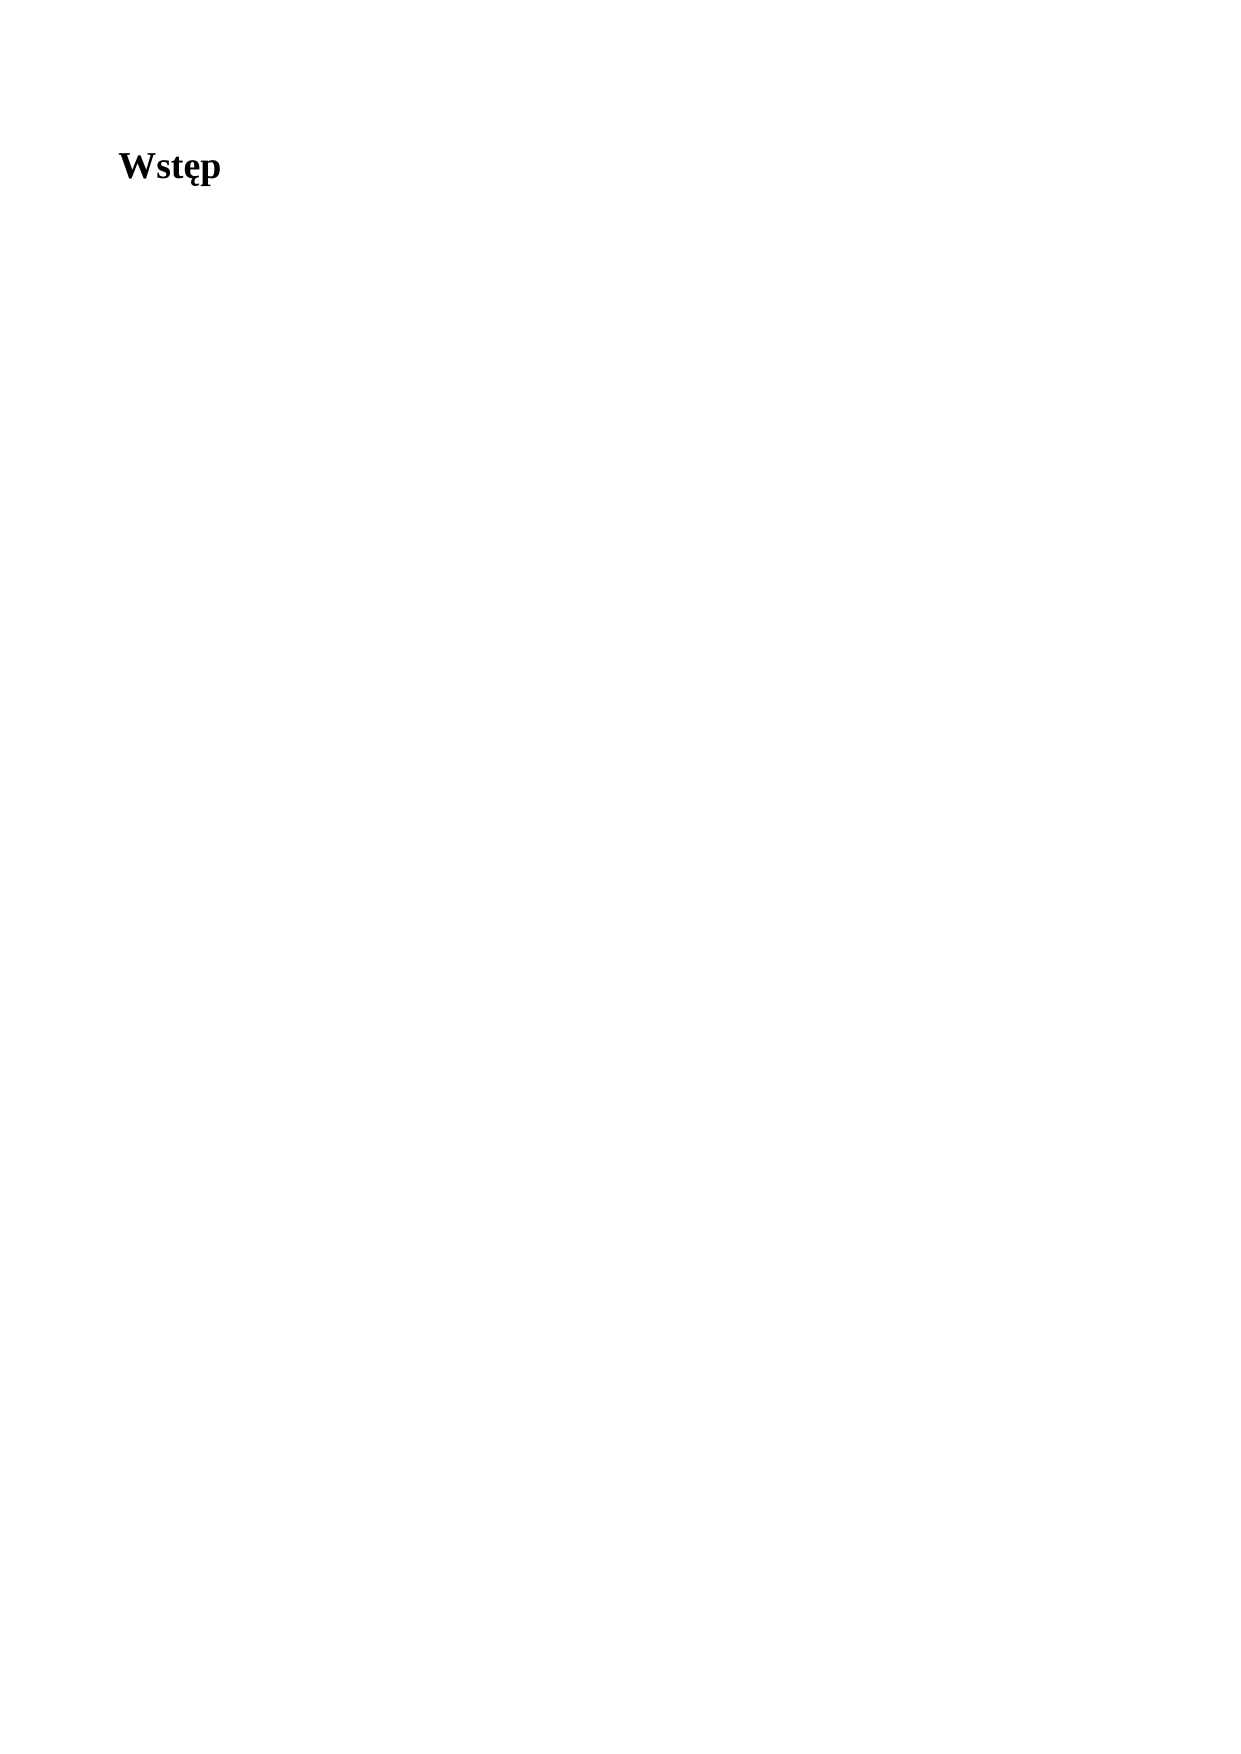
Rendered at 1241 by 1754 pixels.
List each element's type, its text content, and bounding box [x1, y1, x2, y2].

subtitle Wstęp [118, 143, 1063, 187]
